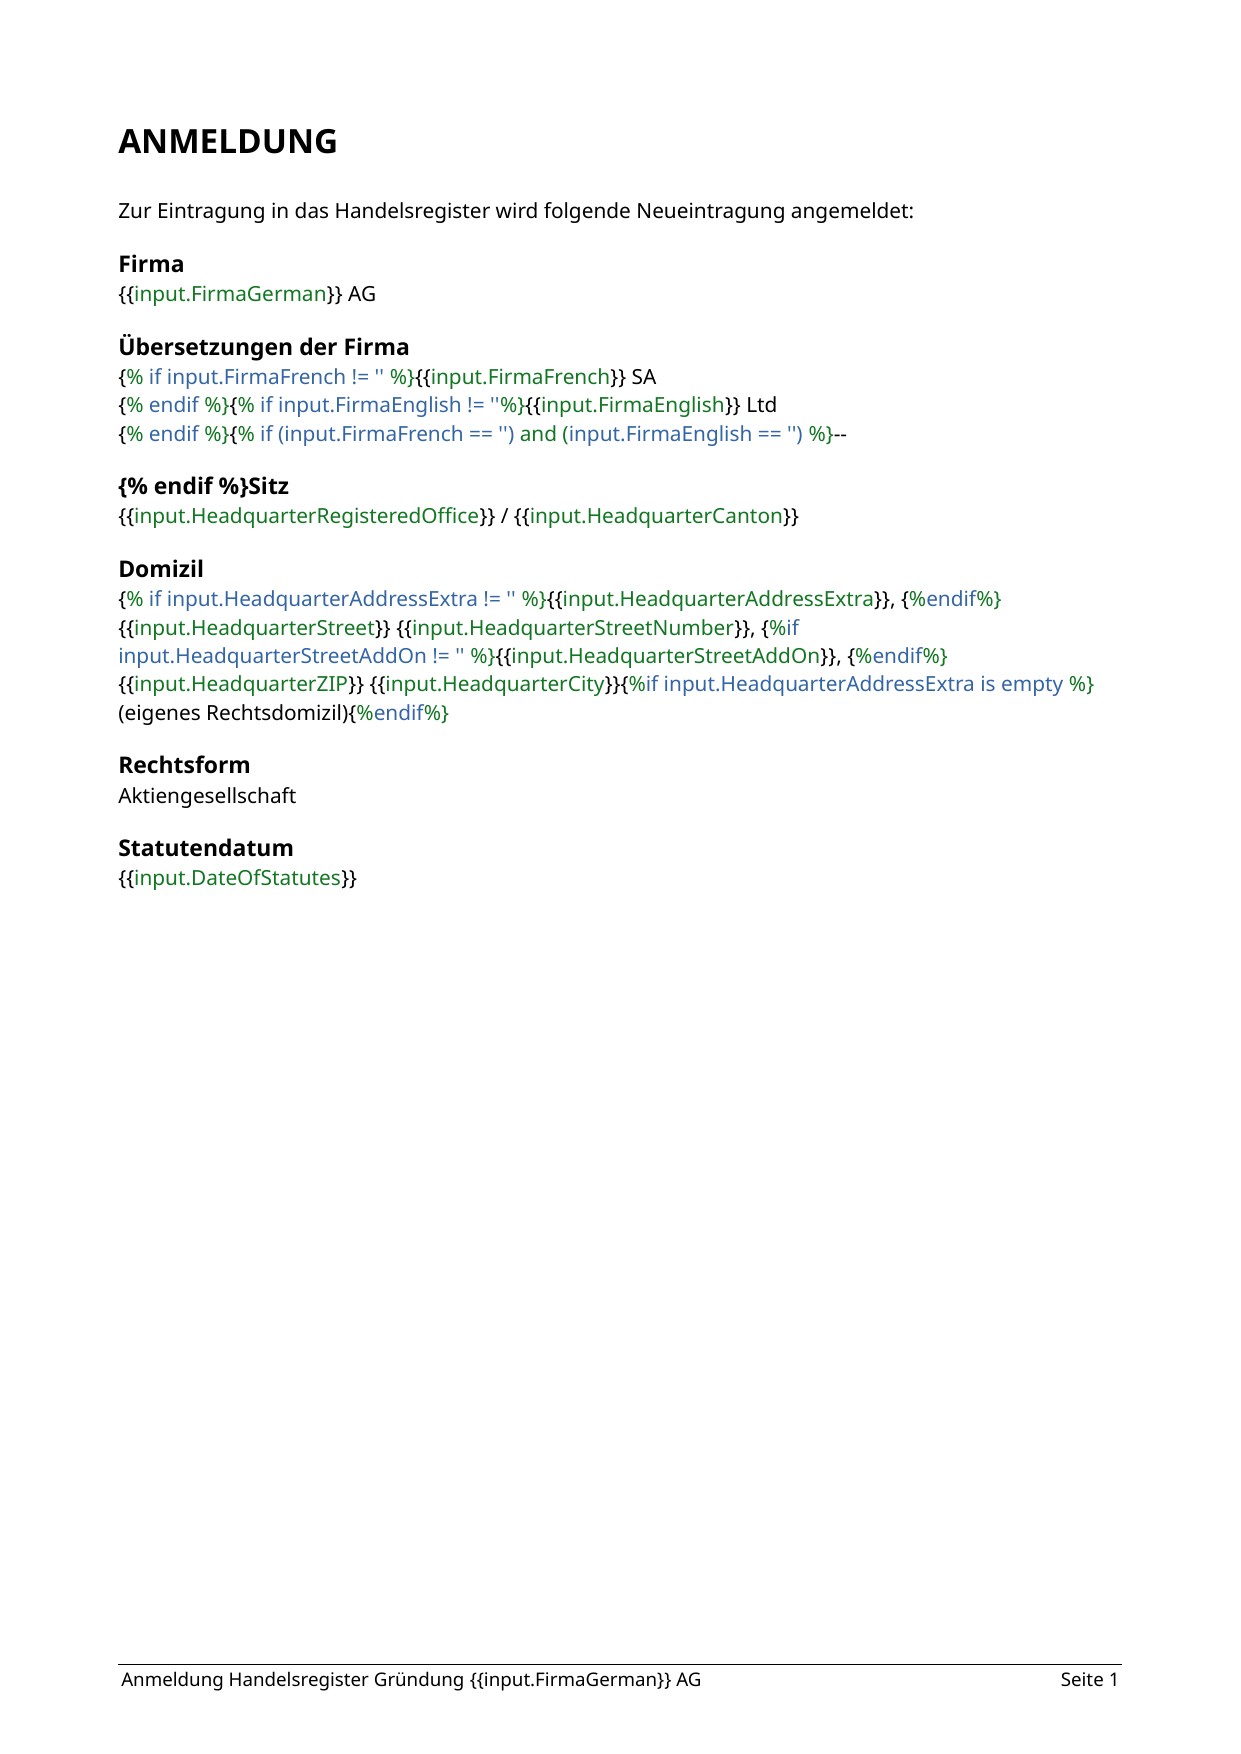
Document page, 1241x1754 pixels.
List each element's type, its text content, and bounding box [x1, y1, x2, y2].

subtitle Firma [118, 248, 1122, 279]
text {% if input.HeadquarterAddressExtra != '' %}{{input.HeadquarterAddressExtra}}, {%endif%}{{input.HeadquarterStreet}} {{input.HeadquarterStreetNumber}}, {%if input.HeadquarterStreetAddOn != '' %}{{input.HeadquarterStreetAddOn}}, {%endif%}{{input.HeadquarterZIP}} {{input.HeadquarterCity}}{%if input.HeadquarterAddressExtra is empty %} (eigenes Rechtsdomizil){%endif%} [118, 584, 1122, 726]
text {{input.DateOfStatutes}} [118, 863, 1122, 892]
text {% if input.FirmaFrench != '' %}{{input.FirmaFrench}} SA [118, 362, 1122, 390]
subtitle {% endif %}Sitz [118, 470, 1122, 502]
text {{input.FirmaGerman}} AG [118, 279, 1122, 308]
subtitle Statutendatum [118, 832, 1122, 863]
subtitle Domizil [118, 553, 1122, 584]
text {{input.HeadquarterRegisteredOffice}} / {{input.HeadquarterCanton}} [118, 502, 1122, 530]
text Aktiengesellschaft [118, 781, 1122, 809]
subtitle Rechtsform [118, 749, 1122, 781]
subtitle Übersetzungen der Firma [118, 331, 1122, 362]
text Zur Eintragung in das Handelsregister wird folgende Neueintragung angemeldet: [118, 197, 1122, 225]
subtitle ANMELDUNG [118, 118, 1122, 163]
text {% endif %}{% if input.FirmaEnglish != ''%}{{input.FirmaEnglish}} Ltd [118, 390, 1122, 419]
text {% endif %}{% if (input.FirmaFrench == '') and (input.FirmaEnglish == '') %}-- [118, 419, 1122, 447]
